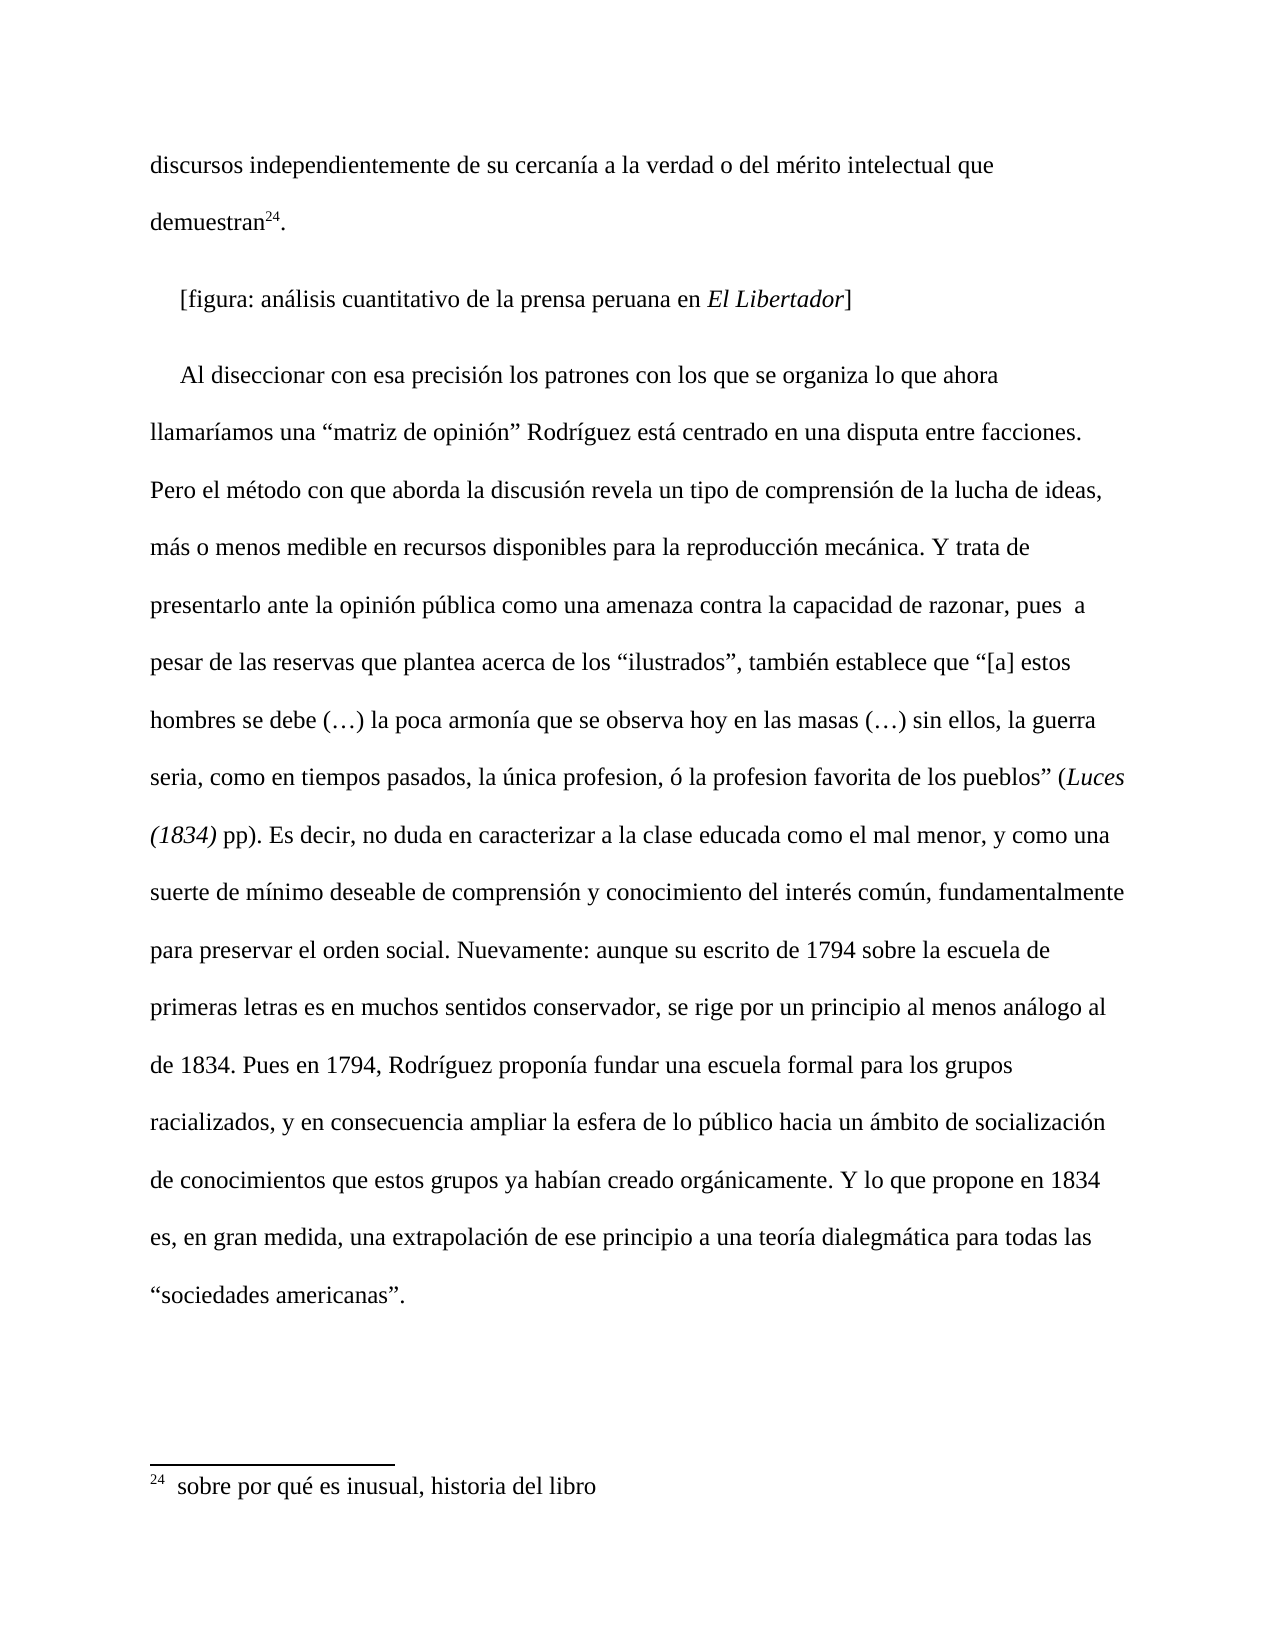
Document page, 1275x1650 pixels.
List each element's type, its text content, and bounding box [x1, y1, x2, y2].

text [figura: análisis cuantitativo de la prensa peruana en El Libertador] [150, 284, 1125, 312]
text Al diseccionar con esa precisión los patrones con los que se organiza lo que ahora llamaríamos una “matriz de opinión” Rodríguez está centrado en una disputa entre facciones. Pero el método con que aborda la discusión revela un tipo de comprensión de la lucha de ideas, más o menos medible en recursos disponibles para la reproducción mecánica. Y trata de presentarlo ante la opinión pública como una amenaza contra la capacidad de razonar, pues a pesar de las reservas que plantea acerca de los “ilustrados”, también establece que “[a] estos hombres se debe (…) la poca armonía que se observa hoy en las masas (…) sin ellos, la guerra seria, como en tiempos pasados, la única profesion, ó la profesion favorita de los pueblos” (Luces (1834) pp). Es decir, no duda en caracterizar a la clase educada como el mal menor, y como una suerte de mínimo deseable de comprensión y conocimiento del interés común, fundamentalmente para preservar el orden social. Nuevamente: aunque su escrito de 1794 sobre la escuela de primeras letras es en muchos sentidos conservador, se rige por un principio al menos análogo al de 1834. Pues en 1794, Rodríguez proponía fundar una escuela formal para los grupos racializados, y en consecuencia ampliar la esfera de lo público hacia un ámbito de socialización de conocimientos que estos grupos ya habían creado orgánicamente. Y lo que propone en 1834 es, en gran medida, una extrapolación de ese principio a una teoría dialegmática para todas las “sociedades americanas”. [150, 360, 1125, 1309]
text discursos independientemente de su cercanía a la verdad o del mérito intelectual que demuestran. [150, 150, 1125, 236]
text sobre por qué es inusual, historia del libro [150, 1471, 1125, 1500]
